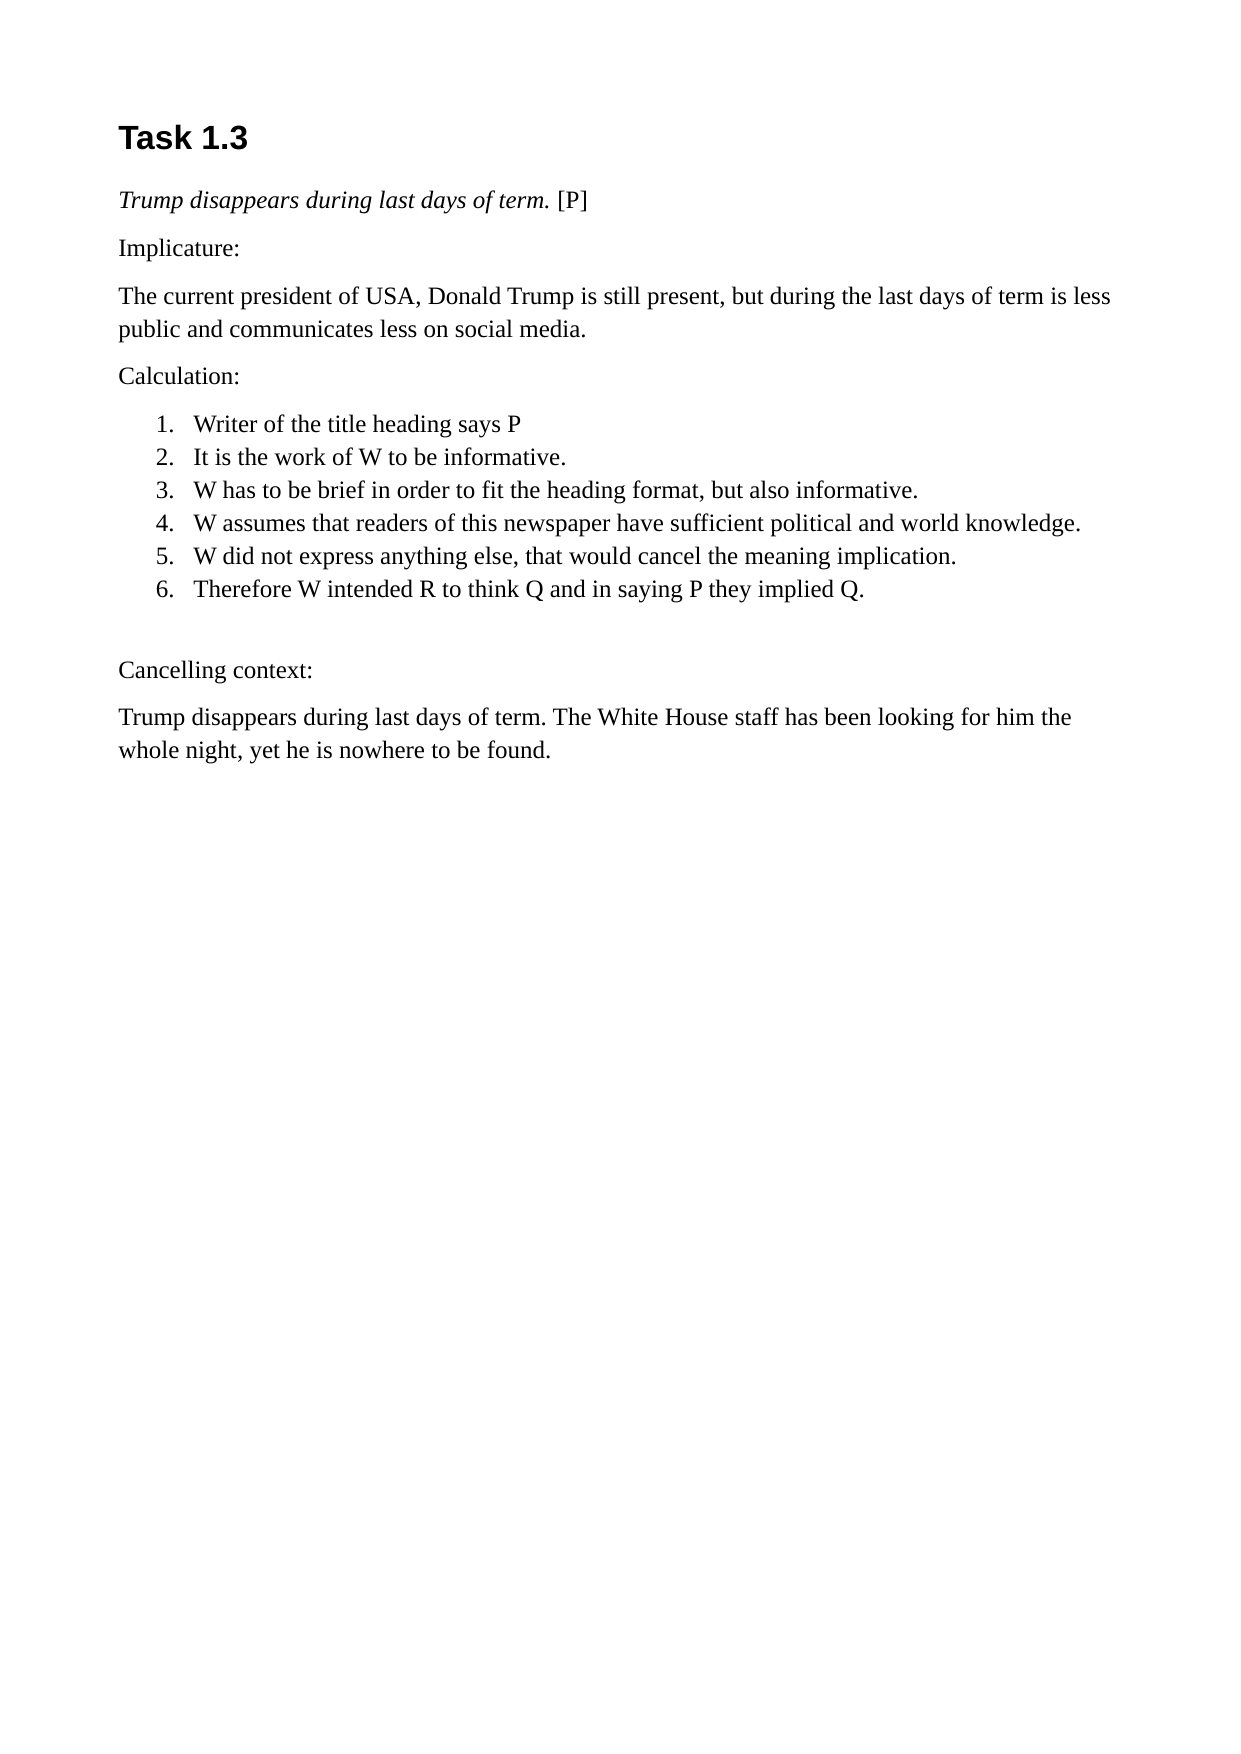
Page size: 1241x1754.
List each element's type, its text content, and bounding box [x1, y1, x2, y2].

list Therefore W intended R to think Q and in saying P they implied Q. [156, 574, 1122, 603]
text Calculation: [118, 361, 1122, 390]
list Writer of the title heading says P [156, 409, 1122, 438]
list It is the work of W to be informative. [156, 442, 1122, 471]
text Trump disappears during last days of term. [P] [118, 186, 1122, 214]
text Cancelling context: [118, 655, 1122, 683]
list W did not express anything else, that would cancel the meaning implication. [156, 541, 1122, 570]
subtitle Task 1.3 [118, 118, 1122, 157]
text The current president of USA, Donald Trump is still present, but during the last days of term is less public and communicates less on social media. [118, 281, 1122, 342]
list W assumes that readers of this newspaper have sufficient political and world knowledge. [156, 508, 1122, 537]
list W has to be brief in order to fit the heading format, but also informative. [156, 475, 1122, 504]
text Implicature: [118, 233, 1122, 262]
text Trump disappears during last days of term. The White House staff has been looking for him the whole night, yet he is nowhere to be found. [118, 702, 1122, 764]
